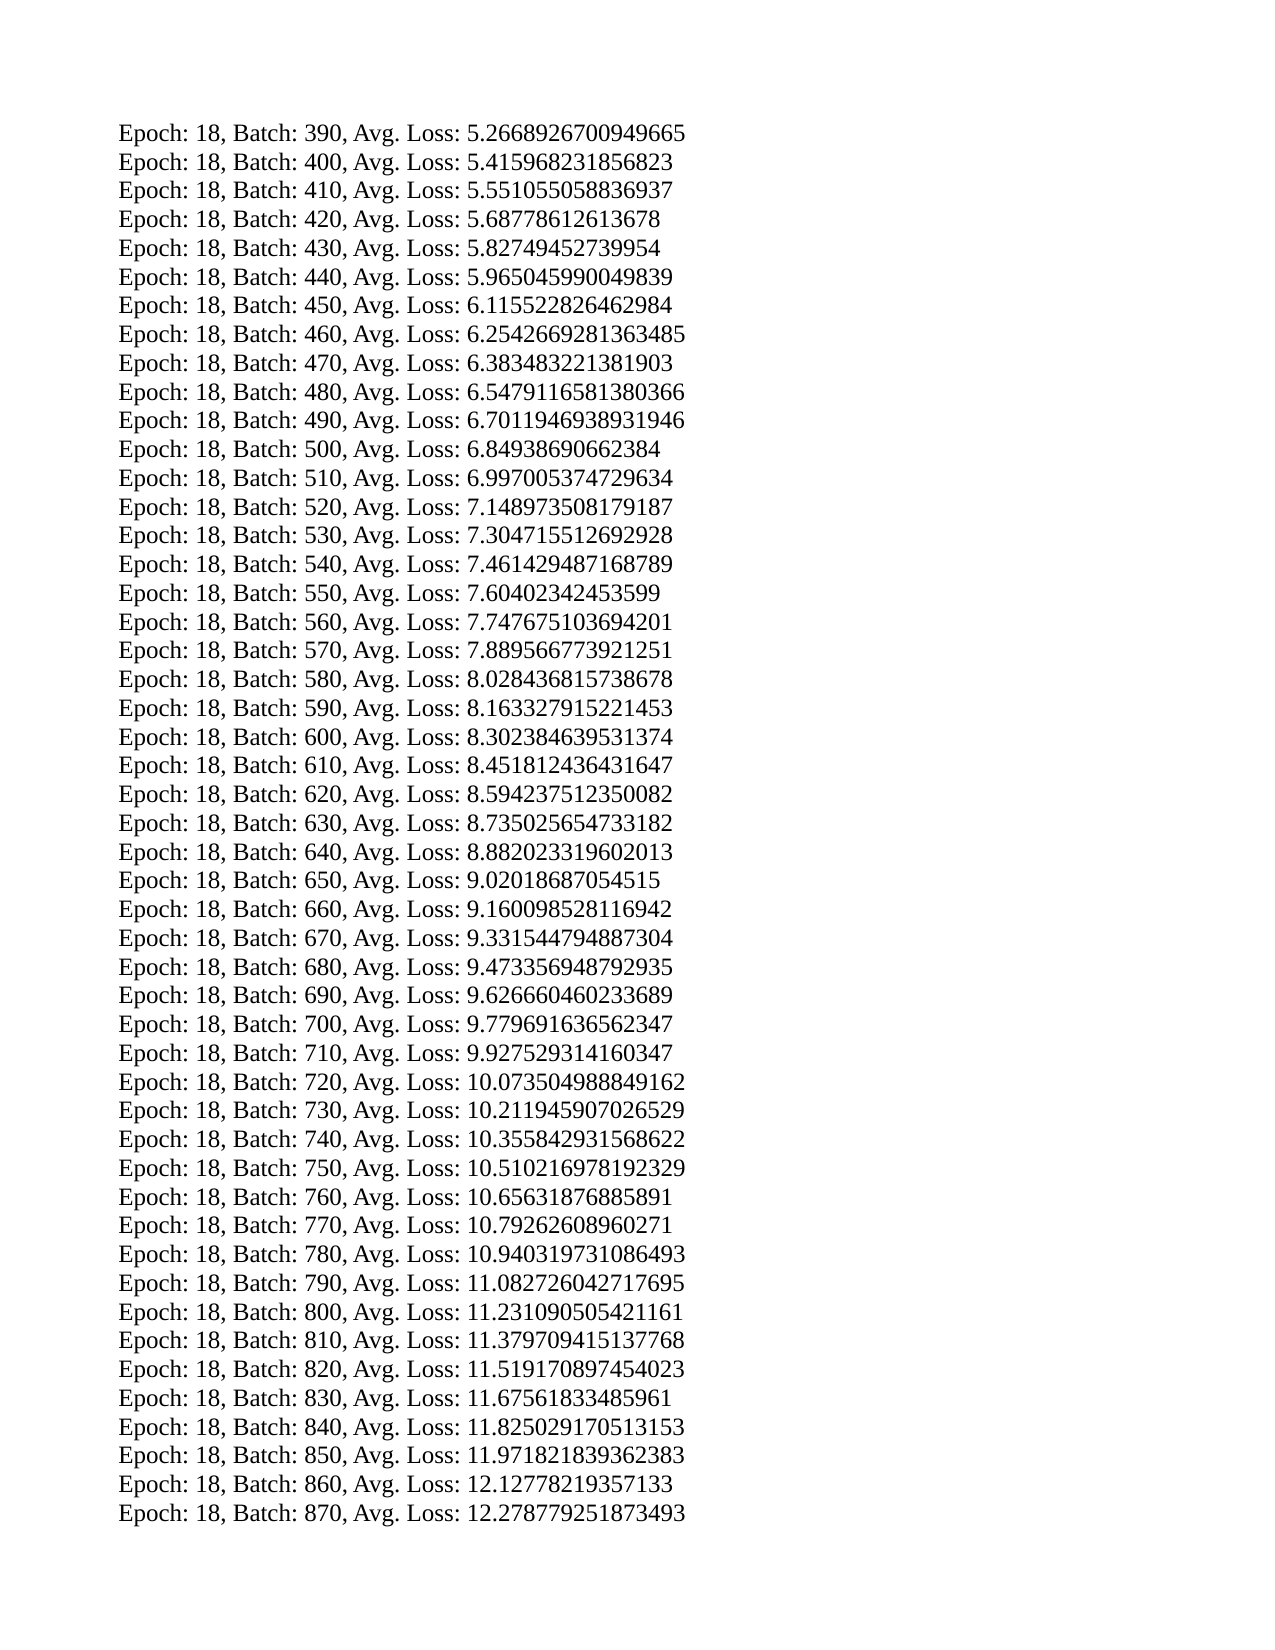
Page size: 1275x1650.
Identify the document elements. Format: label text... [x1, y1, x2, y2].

text Epoch: 18, Batch: 760, Avg. Loss: 10.65631876885891 [118, 1182, 1157, 1211]
text Epoch: 18, Batch: 710, Avg. Loss: 9.927529314160347 [118, 1038, 1157, 1067]
text Epoch: 18, Batch: 750, Avg. Loss: 10.510216978192329 [118, 1153, 1157, 1182]
text Epoch: 18, Batch: 620, Avg. Loss: 8.594237512350082 [118, 779, 1157, 808]
text Epoch: 18, Batch: 630, Avg. Loss: 8.735025654733182 [118, 808, 1157, 837]
text Epoch: 18, Batch: 730, Avg. Loss: 10.211945907026529 [118, 1096, 1157, 1124]
text Epoch: 18, Batch: 700, Avg. Loss: 9.779691636562347 [118, 1009, 1157, 1038]
text Epoch: 18, Batch: 530, Avg. Loss: 7.304715512692928 [118, 521, 1157, 549]
text Epoch: 18, Batch: 780, Avg. Loss: 10.940319731086493 [118, 1239, 1157, 1268]
text Epoch: 18, Batch: 610, Avg. Loss: 8.451812436431647 [118, 751, 1157, 779]
text Epoch: 18, Batch: 550, Avg. Loss: 7.60402342453599 [118, 578, 1157, 607]
text Epoch: 18, Batch: 660, Avg. Loss: 9.160098528116942 [118, 894, 1157, 923]
text Epoch: 18, Batch: 840, Avg. Loss: 11.825029170513153 [118, 1412, 1157, 1441]
text Epoch: 18, Batch: 870, Avg. Loss: 12.278779251873493 [118, 1498, 1157, 1527]
text Epoch: 18, Batch: 480, Avg. Loss: 6.5479116581380366 [118, 377, 1157, 406]
text Epoch: 18, Batch: 520, Avg. Loss: 7.148973508179187 [118, 492, 1157, 521]
text Epoch: 18, Batch: 580, Avg. Loss: 8.028436815738678 [118, 664, 1157, 693]
text Epoch: 18, Batch: 410, Avg. Loss: 5.551055058836937 [118, 176, 1157, 204]
text Epoch: 18, Batch: 600, Avg. Loss: 8.302384639531374 [118, 722, 1157, 751]
text Epoch: 18, Batch: 490, Avg. Loss: 6.7011946938931946 [118, 406, 1157, 434]
text Epoch: 18, Batch: 770, Avg. Loss: 10.79262608960271 [118, 1211, 1157, 1239]
text Epoch: 18, Batch: 680, Avg. Loss: 9.473356948792935 [118, 952, 1157, 981]
text Epoch: 18, Batch: 420, Avg. Loss: 5.68778612613678 [118, 204, 1157, 233]
text Epoch: 18, Batch: 460, Avg. Loss: 6.2542669281363485 [118, 319, 1157, 348]
text Epoch: 18, Batch: 810, Avg. Loss: 11.379709415137768 [118, 1326, 1157, 1354]
text Epoch: 18, Batch: 860, Avg. Loss: 12.12778219357133 [118, 1469, 1157, 1498]
text Epoch: 18, Batch: 540, Avg. Loss: 7.461429487168789 [118, 549, 1157, 578]
text Epoch: 18, Batch: 800, Avg. Loss: 11.231090505421161 [118, 1297, 1157, 1326]
text Epoch: 18, Batch: 450, Avg. Loss: 6.115522826462984 [118, 291, 1157, 319]
text Epoch: 18, Batch: 790, Avg. Loss: 11.082726042717695 [118, 1268, 1157, 1297]
text Epoch: 18, Batch: 560, Avg. Loss: 7.747675103694201 [118, 607, 1157, 636]
text Epoch: 18, Batch: 720, Avg. Loss: 10.073504988849162 [118, 1067, 1157, 1096]
text Epoch: 18, Batch: 570, Avg. Loss: 7.889566773921251 [118, 636, 1157, 664]
text Epoch: 18, Batch: 510, Avg. Loss: 6.997005374729634 [118, 463, 1157, 492]
text Epoch: 18, Batch: 440, Avg. Loss: 5.965045990049839 [118, 262, 1157, 291]
text Epoch: 18, Batch: 590, Avg. Loss: 8.163327915221453 [118, 693, 1157, 722]
text Epoch: 18, Batch: 640, Avg. Loss: 8.882023319602013 [118, 837, 1157, 866]
text Epoch: 18, Batch: 670, Avg. Loss: 9.331544794887304 [118, 923, 1157, 952]
text Epoch: 18, Batch: 820, Avg. Loss: 11.519170897454023 [118, 1354, 1157, 1383]
text Epoch: 18, Batch: 740, Avg. Loss: 10.355842931568622 [118, 1124, 1157, 1153]
text Epoch: 18, Batch: 500, Avg. Loss: 6.84938690662384 [118, 434, 1157, 463]
text Epoch: 18, Batch: 690, Avg. Loss: 9.626660460233689 [118, 981, 1157, 1009]
text Epoch: 18, Batch: 390, Avg. Loss: 5.2668926700949665 [118, 118, 1157, 147]
text Epoch: 18, Batch: 830, Avg. Loss: 11.67561833485961 [118, 1383, 1157, 1412]
text Epoch: 18, Batch: 650, Avg. Loss: 9.02018687054515 [118, 866, 1157, 894]
text Epoch: 18, Batch: 850, Avg. Loss: 11.971821839362383 [118, 1441, 1157, 1469]
text Epoch: 18, Batch: 430, Avg. Loss: 5.82749452739954 [118, 233, 1157, 262]
text Epoch: 18, Batch: 470, Avg. Loss: 6.383483221381903 [118, 348, 1157, 377]
text Epoch: 18, Batch: 400, Avg. Loss: 5.415968231856823 [118, 147, 1157, 176]
